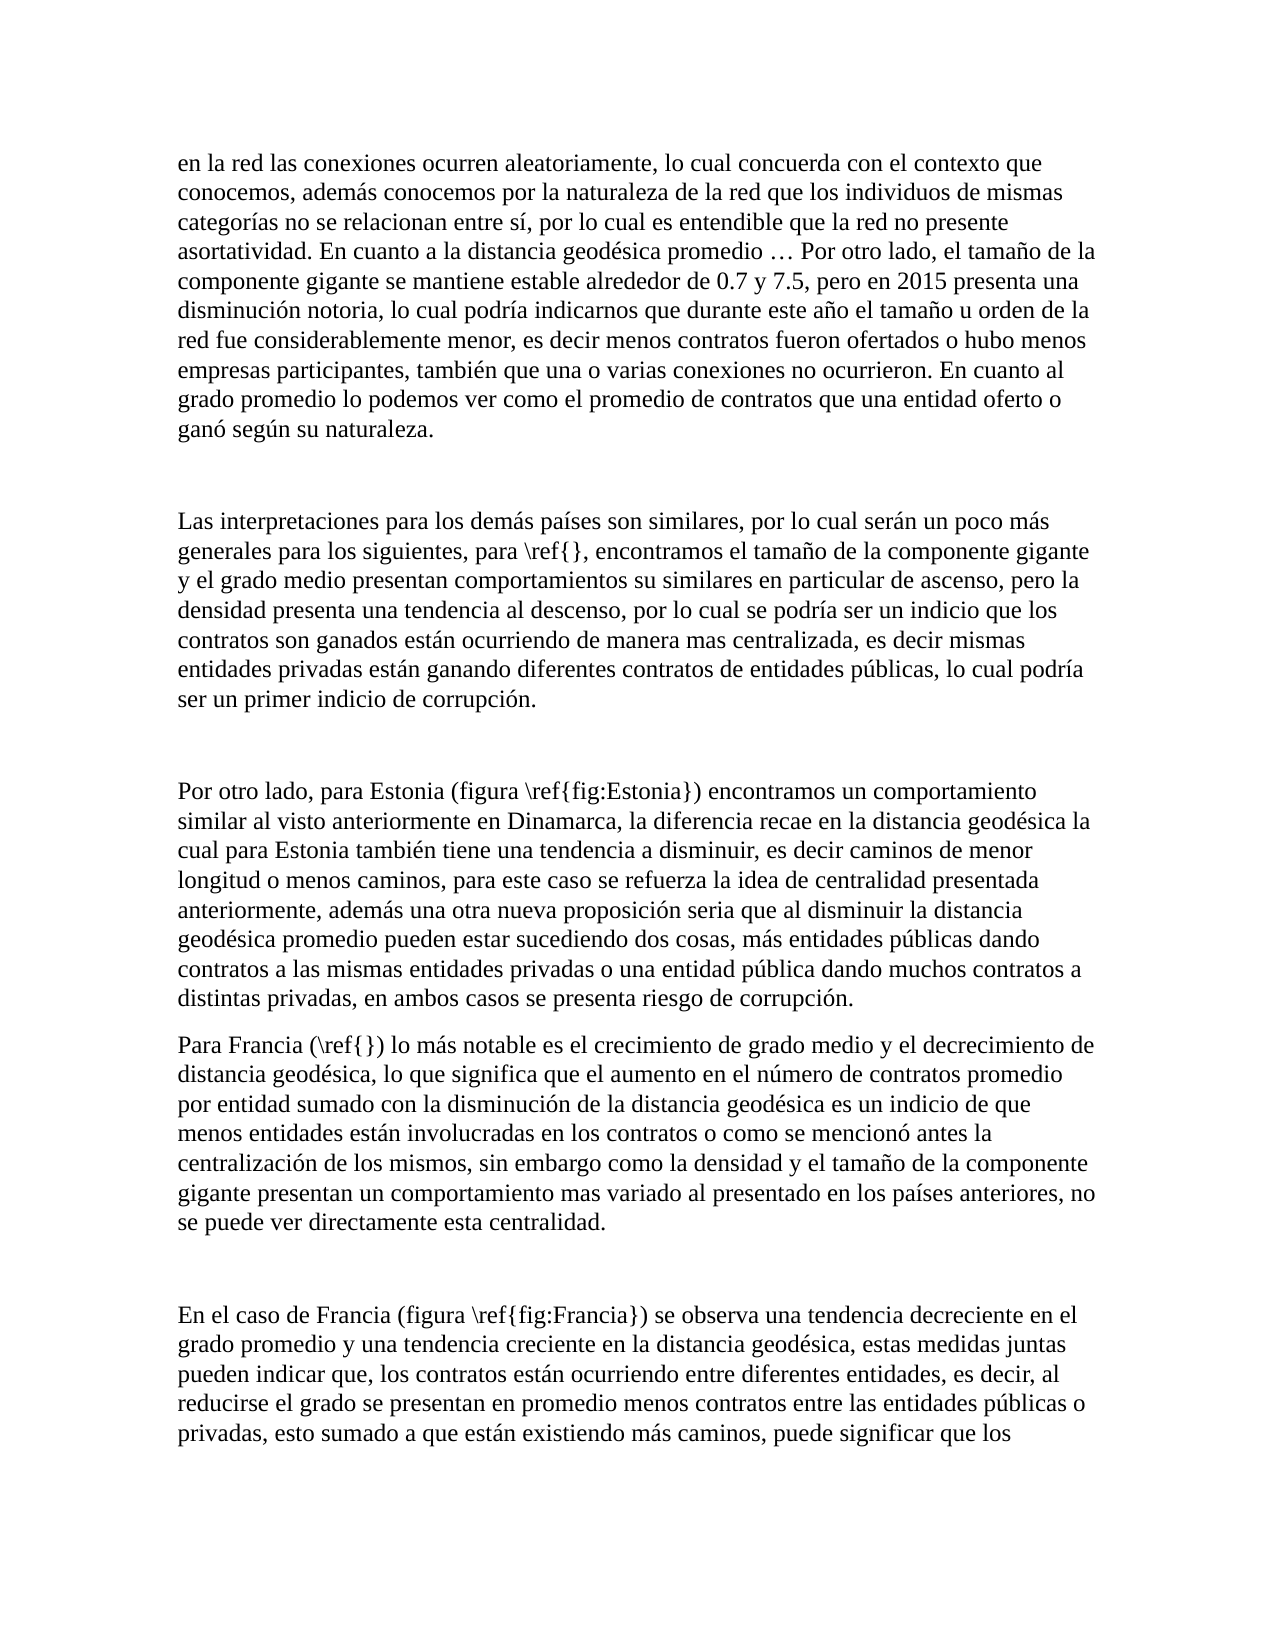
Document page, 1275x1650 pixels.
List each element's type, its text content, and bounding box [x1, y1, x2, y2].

text Para Francia (\ref{}) lo más notable es el crecimiento de grado medio y el decrecimiento de distancia geodésica, lo que significa que el aumento en el número de contratos promedio por entidad sumado con la disminución de la distancia geodésica es un indicio de que menos entidades están involucradas en los contratos o como se mencionó antes la centralización de los mismos, sin embargo como la densidad y el tamaño de la componente gigante presentan un comportamiento mas variado al presentado en los países anteriores, no se puede ver directamente esta centralidad. [177, 1030, 1098, 1236]
text Por otro lado, para Estonia (figura \ref{fig:Estonia}) encontramos un comportamiento similar al visto anteriormente en Dinamarca, la diferencia recae en la distancia geodésica la cual para Estonia también tiene una tendencia a disminuir, es decir caminos de menor longitud o menos caminos, para este caso se refuerza la idea de centralidad presentada anteriormente, además una otra nueva proposición seria que al disminuir la distancia geodésica promedio pueden estar sucediendo dos cosas, más entidades públicas dando contratos a las mismas entidades privadas o una entidad pública dando muchos contratos a distintas privadas, en ambos casos se presenta riesgo de corrupción. [177, 776, 1098, 1012]
text En el caso de Francia (figura \ref{fig:Francia}) se observa una tendencia decreciente en el grado promedio y una tendencia creciente en la distancia geodésica, estas medidas juntas pueden indicar que, los contratos están ocurriendo entre diferentes entidades, es decir, al reducirse el grado se presentan en promedio menos contratos entre las entidades públicas o privadas, esto sumado a que están existiendo más caminos, puede significar que los [177, 1300, 1098, 1447]
text en la red las conexiones ocurren aleatoriamente, lo cual concuerda con el contexto que conocemos, además conocemos por la naturaleza de la red que los individuos de mismas categorías no se relacionan entre sí, por lo cual es entendible que la red no presente asortatividad. En cuanto a la distancia geodésica promedio … Por otro lado, el tamaño de la componente gigante se mantiene estable alrededor de 0.7 y 7.5, pero en 2015 presenta una disminución notoria, lo cual podría indicarnos que durante este año el tamaño u orden de la red fue considerablemente menor, es decir menos contratos fueron ofertados o hubo menos empresas participantes, también que una o varias conexiones no ocurrieron. En cuanto al grado promedio lo podemos ver como el promedio de contratos que una entidad oferto o ganó según su naturaleza. [177, 148, 1098, 443]
text Las interpretaciones para los demás países son similares, por lo cual serán un poco más generales para los siguientes, para \ref{}, encontramos el tamaño de la componente gigante y el grado medio presentan comportamientos su similares en particular de ascenso, pero la densidad presenta una tendencia al descenso, por lo cual se podría ser un indicio que los contratos son ganados están ocurriendo de manera mas centralizada, es decir mismas entidades privadas están ganando diferentes contratos de entidades públicas, lo cual podría ser un primer indicio de corrupción. [177, 506, 1098, 713]
